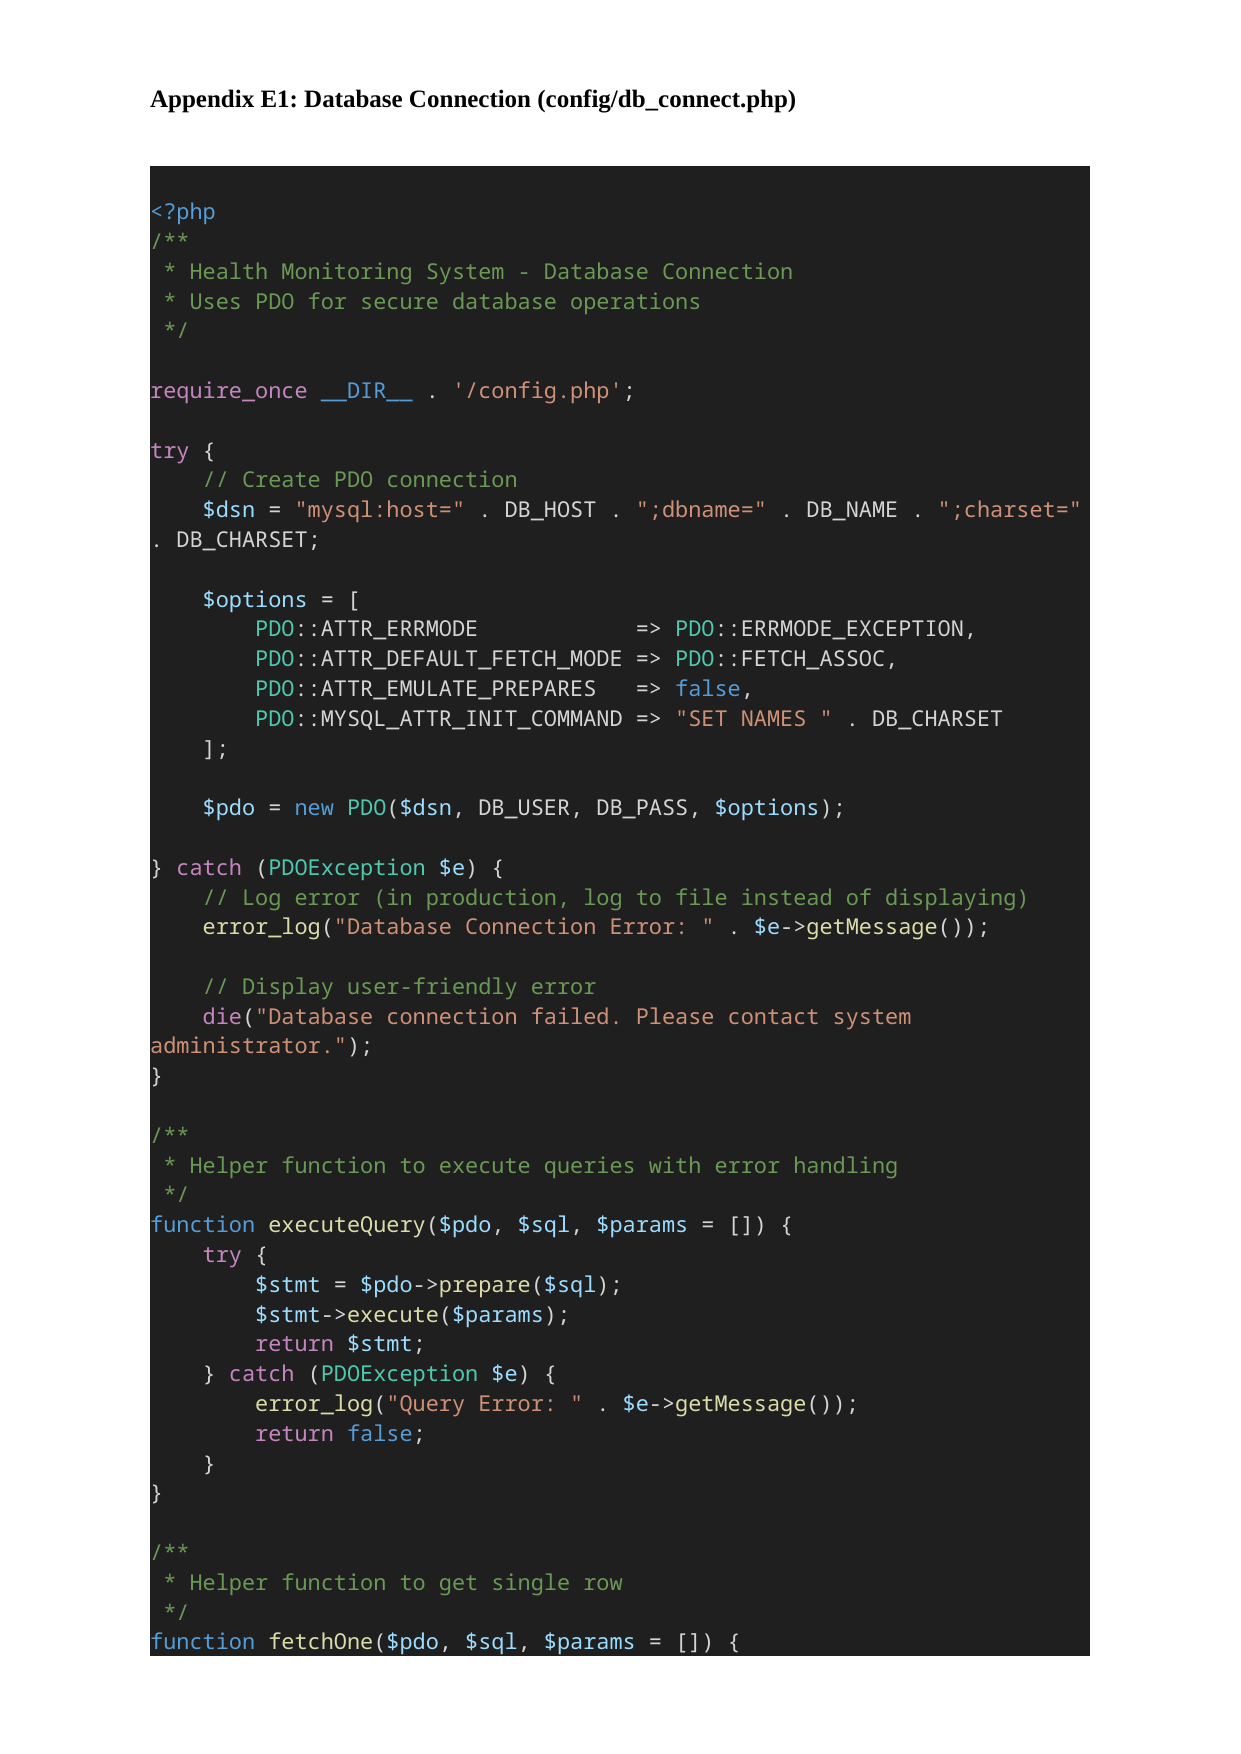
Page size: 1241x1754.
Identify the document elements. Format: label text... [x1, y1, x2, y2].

text return $stmt; [150, 1328, 1090, 1358]
text /** [150, 226, 1090, 256]
text } [150, 1060, 1090, 1090]
text */ [150, 315, 1090, 345]
text */ [150, 1179, 1090, 1209]
text $stmt = $pdo->prepare($sql); [150, 1269, 1090, 1298]
text error_log("Database Connection Error: " . $e->getMessage()); [150, 911, 1090, 941]
text } catch (PDOException $e) { [150, 1358, 1090, 1388]
text // Log error (in production, log to file instead of displaying) [150, 881, 1090, 911]
text try { [150, 434, 1090, 464]
text require_once __DIR__ . '/config.php'; [150, 375, 1090, 405]
text PDO::ATTR_DEFAULT_FETCH_MODE => PDO::FETCH_ASSOC, [150, 643, 1090, 673]
text PDO::MYSQL_ATTR_INIT_COMMAND => "SET NAMES " . DB_CHARSET [150, 703, 1090, 732]
text // Create PDO connection [150, 464, 1090, 494]
text $dsn = "mysql:host=" . DB_HOST . ";dbname=" . DB_NAME . ";charset=" . DB_CHARSET; [150, 494, 1090, 554]
text } catch (PDOException $e) { [150, 852, 1090, 881]
text PDO::ATTR_EMULATE_PREPARES => false, [150, 673, 1090, 703]
text * Helper function to execute queries with error handling [150, 1149, 1090, 1179]
text function fetchOne($pdo, $sql, $params = []) { [150, 1626, 1090, 1656]
text * Helper function to get single row [150, 1567, 1090, 1596]
text /** [150, 1537, 1090, 1567]
text * Health Monitoring System - Database Connection [150, 256, 1090, 286]
text ]; [150, 732, 1090, 762]
text die("Database connection failed. Please contact system administrator."); [150, 1001, 1090, 1060]
text <?php [150, 196, 1090, 226]
text $options = [ [150, 583, 1090, 613]
text } [150, 1477, 1090, 1507]
text function executeQuery($pdo, $sql, $params = []) { [150, 1209, 1090, 1239]
text $stmt->execute($params); [150, 1298, 1090, 1328]
text } [150, 1447, 1090, 1477]
text */ [150, 1596, 1090, 1626]
text $pdo = new PDO($dsn, DB_USER, DB_PASS, $options); [150, 792, 1090, 822]
text error_log("Query Error: " . $e->getMessage()); [150, 1388, 1090, 1418]
text /** [150, 1120, 1090, 1149]
text * Uses PDO for secure database operations [150, 286, 1090, 315]
text PDO::ATTR_ERRMODE => PDO::ERRMODE_EXCEPTION, [150, 613, 1090, 643]
text try { [150, 1239, 1090, 1269]
text return false; [150, 1418, 1090, 1447]
text // Display user-friendly error [150, 971, 1090, 1001]
